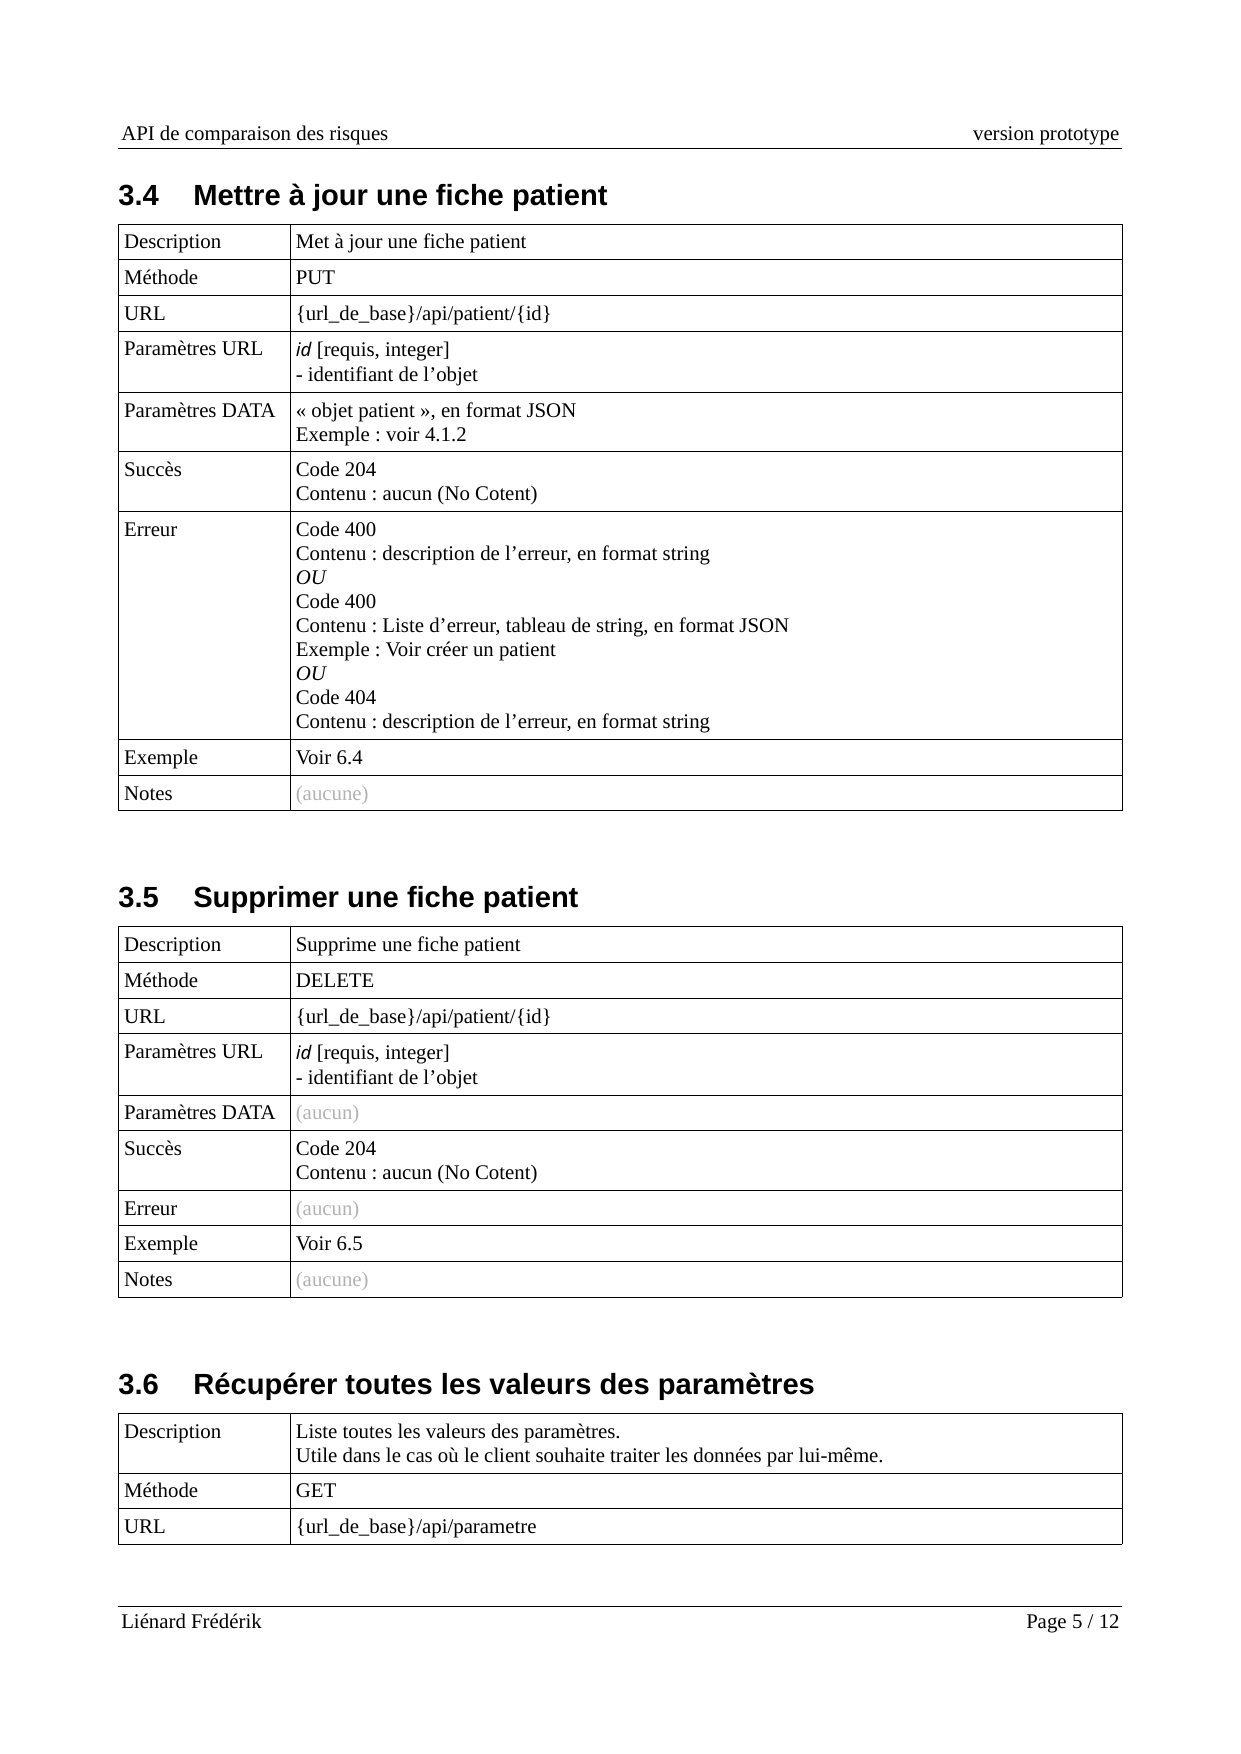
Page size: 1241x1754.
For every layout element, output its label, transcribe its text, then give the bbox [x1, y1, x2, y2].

table_cell Code 204 Contenu : aucun (No Cotent) [291, 452, 1122, 511]
table_cell Exemple [119, 1226, 290, 1261]
table_header Met à jour une fiche patient [291, 225, 1122, 259]
table_cell « objet patient », en format JSON Exemple : voir 4.1.2 [291, 393, 1122, 451]
subtitle Récupérer toutes les valeurs des paramètres [118, 1367, 1122, 1400]
table_cell id [requis, integer] - identifiant de l’objet [291, 332, 1122, 392]
table_cell (aucun) [291, 1096, 1122, 1130]
table_cell Paramètres DATA [119, 1096, 290, 1130]
table_cell Erreur [119, 1191, 290, 1225]
table_cell {url_de_base}/api/parametre [291, 1509, 1122, 1544]
table_cell Notes [119, 776, 290, 810]
table_cell PUT [291, 260, 1122, 295]
table_cell (aucune) [291, 1262, 1122, 1297]
table_cell id [requis, integer] - identifiant de l’objet [291, 1034, 1122, 1094]
table_cell URL [119, 1509, 290, 1544]
table_cell Code 400 Contenu : description de l’erreur, en format string OU Code 400 Contenu : Liste d’erreur, tableau de string, en format JSON Exemple : Voir créer un patient OU Code 404 Contenu : description de l’erreur, en format string [291, 512, 1122, 739]
table_cell URL [119, 999, 290, 1033]
table_cell {url_de_base}/api/patient/{id} [291, 296, 1122, 331]
table_header Liste toutes les valeurs des paramètres. Utile dans le cas où le client souhaite traiter les données par lui-même. [291, 1414, 1122, 1472]
table_cell {url_de_base}/api/patient/{id} [291, 999, 1122, 1033]
table_cell Code 204 Contenu : aucun (No Cotent) [291, 1131, 1122, 1190]
table_cell Succès [119, 452, 290, 511]
table_cell (aucun) [291, 1191, 1122, 1225]
table_cell Succès [119, 1131, 290, 1190]
table_header Description [119, 225, 290, 259]
table_cell Paramètres URL [119, 1034, 290, 1094]
table_header Description [119, 927, 290, 962]
table_cell DELETE [291, 963, 1122, 998]
table_cell Erreur [119, 512, 290, 739]
subtitle Mettre à jour une fiche patient [118, 178, 1122, 211]
table_header Supprime une fiche patient [291, 927, 1122, 962]
table_cell URL [119, 296, 290, 331]
table_cell Paramètres DATA [119, 393, 290, 451]
table_cell Méthode [119, 1474, 290, 1508]
table_cell Notes [119, 1262, 290, 1297]
table_cell Paramètres URL [119, 332, 290, 392]
table_cell GET [291, 1474, 1122, 1508]
table_header Description [119, 1414, 290, 1472]
table_cell Méthode [119, 963, 290, 998]
table_cell Voir 6.5 [291, 1226, 1122, 1261]
table_cell Voir 6.4 [291, 740, 1122, 775]
table_cell Méthode [119, 260, 290, 295]
subtitle Supprimer une fiche patient [118, 880, 1122, 914]
table_cell Exemple [119, 740, 290, 775]
table_cell (aucune) [291, 776, 1122, 810]
